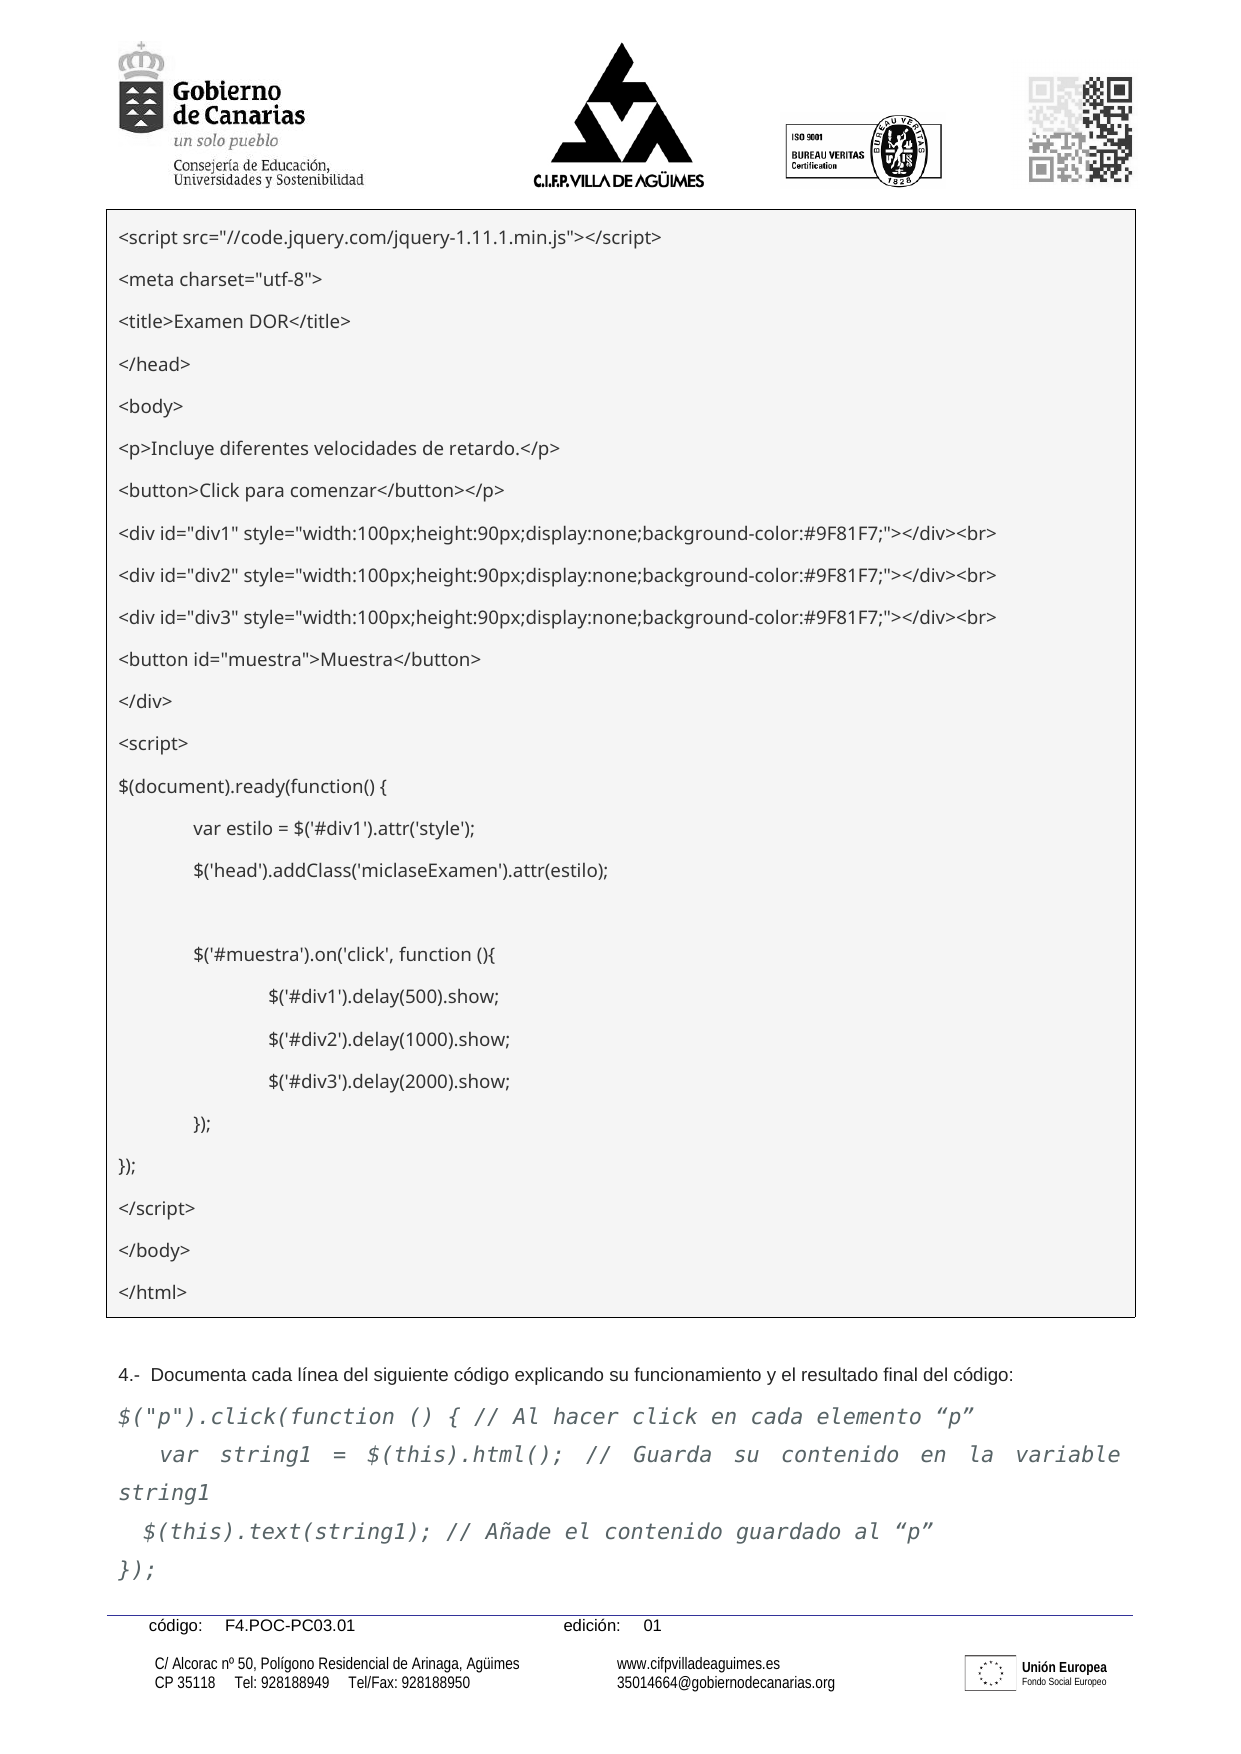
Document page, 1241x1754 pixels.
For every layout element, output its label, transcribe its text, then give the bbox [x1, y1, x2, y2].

text $('head').addClass('miclaseExamen').attr(estilo); [107, 842, 1135, 883]
text </div> [107, 673, 1135, 714]
text <div id="div3" style="width:100px;height:90px;display:none;background-color:#9F81F7;"></div><br> [107, 589, 1135, 630]
text }); [107, 1095, 1135, 1136]
text }); [107, 1137, 1135, 1178]
text 4.- Documenta cada línea del siguiente código explicando su funcionamiento y el resultado final del código: [118, 1364, 1122, 1385]
text </script> [107, 1179, 1135, 1220]
text </html> [107, 1264, 1135, 1317]
text var string1 = $(this).html(); // Guarda su contenido en la variable string1 [118, 1442, 1122, 1506]
text <meta charset="utf-8"> [107, 251, 1135, 292]
text <script src="//code.jquery.com/jquery-1.11.1.min.js"></script> [107, 210, 1135, 250]
text var estilo = $('#div1').attr('style'); [107, 800, 1135, 841]
text <div id="div2" style="width:100px;height:90px;display:none;background-color:#9F81F7;"></div><br> [107, 547, 1135, 587]
text $(this).text(string1); // Añade el contenido guardado al “p” [118, 1519, 1122, 1544]
text $('#muestra').on('click', function (){ [107, 926, 1135, 967]
text <div id="div1" style="width:100px;height:90px;display:none;background-color:#9F81F7;"></div><br> [107, 504, 1135, 545]
picture [780, 112, 946, 189]
text <button id="muestra">Muestra</button> [107, 631, 1135, 672]
text <script> [107, 716, 1135, 756]
text }); [118, 1557, 1122, 1583]
picture [533, 41, 705, 189]
text $('#div1').delay(500).show; [107, 969, 1135, 1009]
text <title>Examen DOR</title> [107, 294, 1135, 334]
text <body> [107, 378, 1135, 419]
text $("p").click(function () { // Al hacer click en cada elemento “p” [118, 1404, 1122, 1429]
text <p>Incluye diferentes velocidades de retardo.</p> [107, 420, 1135, 461]
text $(document).ready(function() { [107, 758, 1135, 798]
text <button>Click para comenzar</button></p> [107, 462, 1135, 503]
text $('#div2').delay(1000).show; [107, 1011, 1135, 1052]
picture [964, 1655, 1017, 1691]
text </body> [107, 1222, 1135, 1262]
text $('#div3').delay(2000).show; [107, 1053, 1135, 1094]
text </head> [107, 336, 1135, 377]
